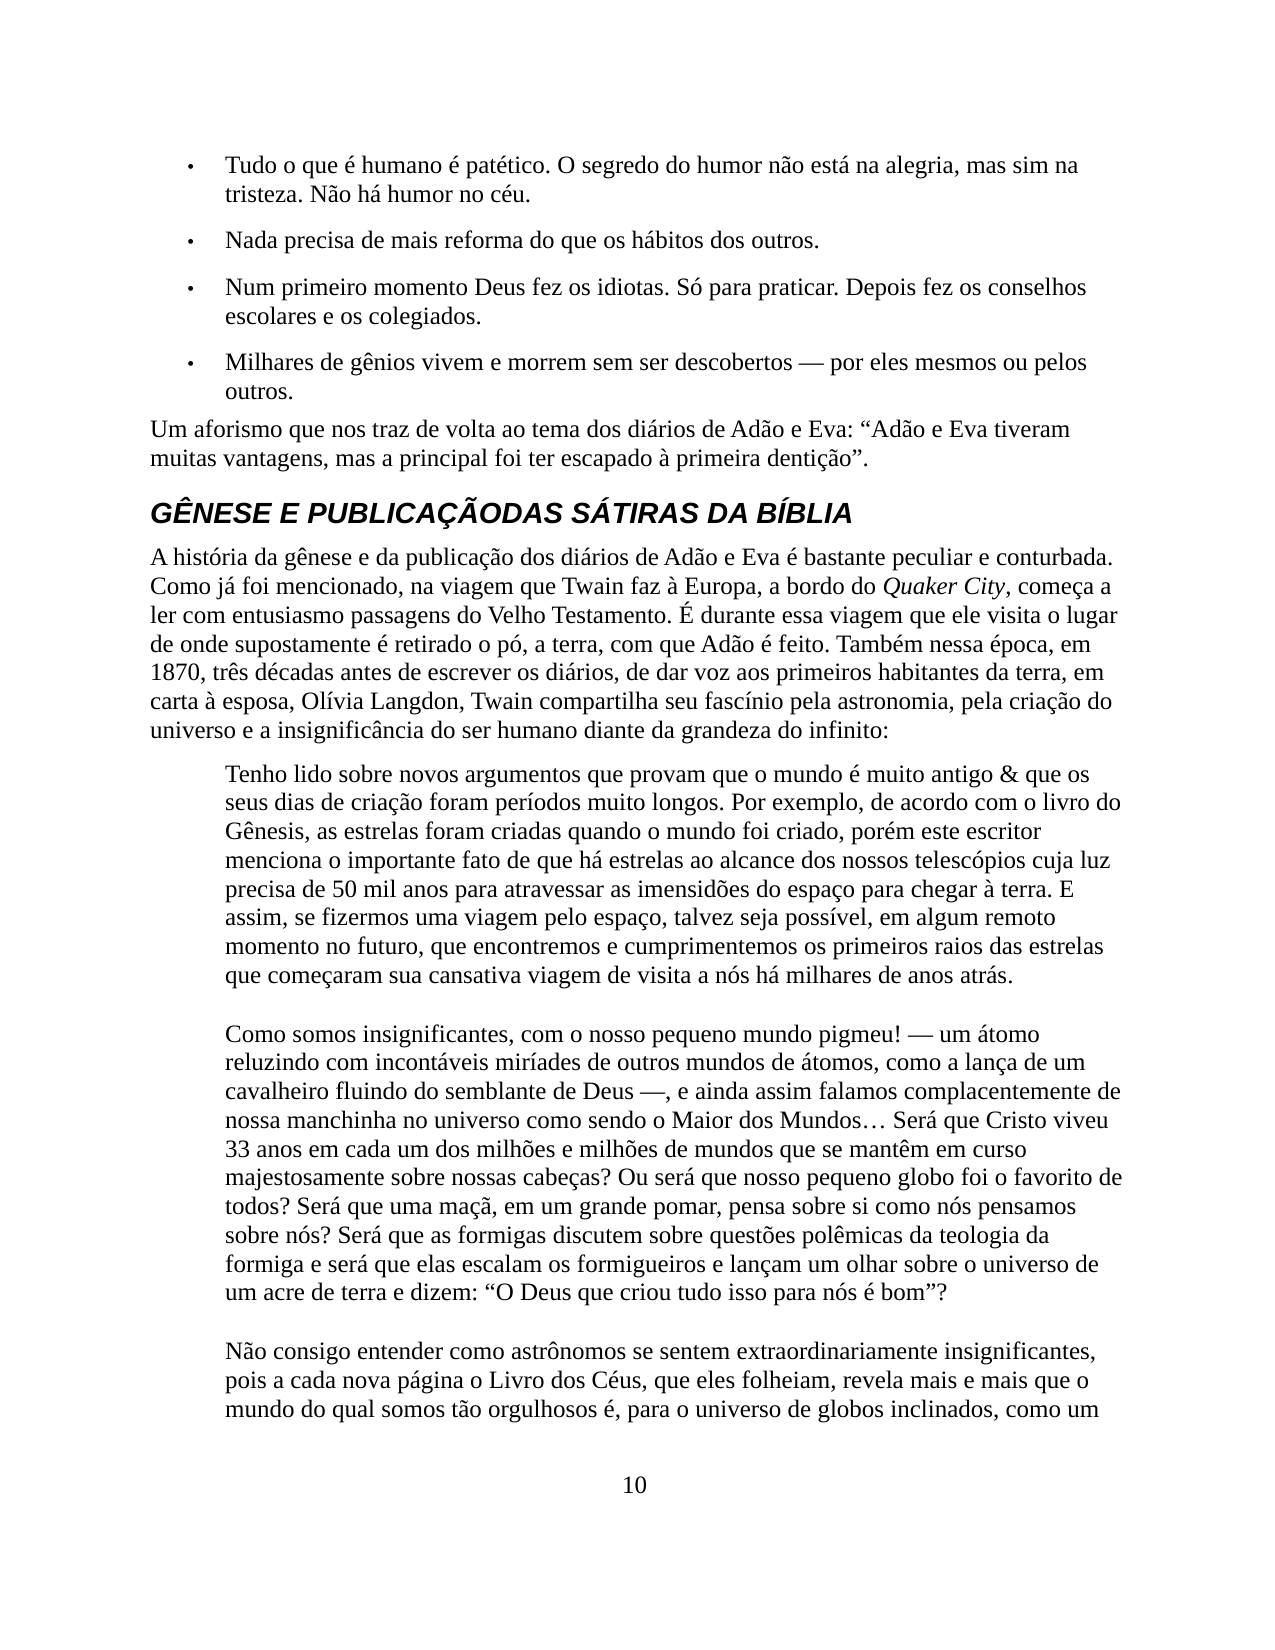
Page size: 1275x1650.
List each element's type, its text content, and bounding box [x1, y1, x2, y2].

list Num primeiro momento Deus fez os idiotas. Só para praticar. Depois fez os conselhos escolares e os colegiados. [187, 272, 1125, 329]
text A história da gênese e da publicação dos diários de Adão e Eva é bastante peculiar e conturbada. Como já foi mencionado, na viagem que Twain faz à Europa, a bordo do Quaker City, começa a ler com entusiasmo passagens do Velho Testamento. É durante essa viagem que ele visita o lugar de onde supostamente é retirado o pó, a terra, com que Adão é feito. Também nessa época, em 1870, três décadas antes de escrever os diários, de dar voz aos primeiros habitantes da terra, em carta à esposa, Olívia Langdon, Twain compartilha seu fascínio pela astronomia, pela criação do universo e a insignificância do ser humano diante da grandeza do infinito: [150, 542, 1125, 744]
subtitle GÊNESE E PUBLICAÇÃODAS SÁTIRAS DA BÍBLIA [150, 496, 1125, 530]
list Tudo o que é humano é patético. O segredo do humor não está na alegria, mas sim na tristeza. Não há humor no céu. [187, 150, 1125, 207]
text Um aforismo que nos traz de volta ao tema dos diários de Adão e Eva: “Adão e Eva tiveram muitas vantagens, mas a principal foi ter escapado à primeira dentição”. [150, 414, 1125, 471]
text Não consigo entender como astrônomos se sentem extraordinariamente insignificantes, pois a cada nova página o Livro dos Céus, que eles folheiam, revela mais e mais que o mundo do qual somos tão orgulhosos é, para o universo de globos inclinados, como um [225, 1336, 1125, 1422]
text Tenho lido sobre novos argumentos que provam que o mundo é muito antigo & que os seus dias de criação foram períodos muito longos. Por exemplo, de acordo com o livro do Gênesis, as estrelas foram criadas quando o mundo foi criado, porém este escritor menciona o importante fato de que há estrelas ao alcance dos nossos telescópios cuja luz precisa de 50 mil anos para atravessar as imensidões do espaço para chegar à terra. E assim, se fizermos uma viagem pelo espaço, talvez seja possível, em algum remoto momento no futuro, que encontremos e cumprimentemos os primeiros raios das estrelas que começaram sua cansativa viagem de visita a nós há milhares de anos atrás. [225, 759, 1125, 989]
text Como somos insignificantes, com o nosso pequeno mundo pigmeu! — um átomo reluzindo com incontáveis miríades de outros mundos de átomos, como a lança de um cavalheiro fluindo do semblante de Deus —, e ainda assim falamos complacentemente de nossa manchinha no universo como sendo o Maior dos Mundos… Será que Cristo viveu 33 anos em cada um dos milhões e milhões de mundos que se mantêm em curso majestosamente sobre nossas cabeças? Ou será que nosso pequeno globo foi o favorito de todos? Será que uma maçã, em um grande pomar, pensa sobre si como nós pensamos sobre nós? Será que as formigas discutem sobre questões polêmicas da teologia da formiga e será que elas escalam os formigueiros e lançam um olhar sobre o universo de um acre de terra e dizem: “O Deus que criou tudo isso para nós é bom”? [225, 1019, 1125, 1306]
list Nada precisa de mais reforma do que os hábitos dos outros. [187, 225, 1125, 254]
list Milhares de gênios vivem e morrem sem ser descobertos — por eles mesmos ou pelos outros. [187, 347, 1125, 405]
